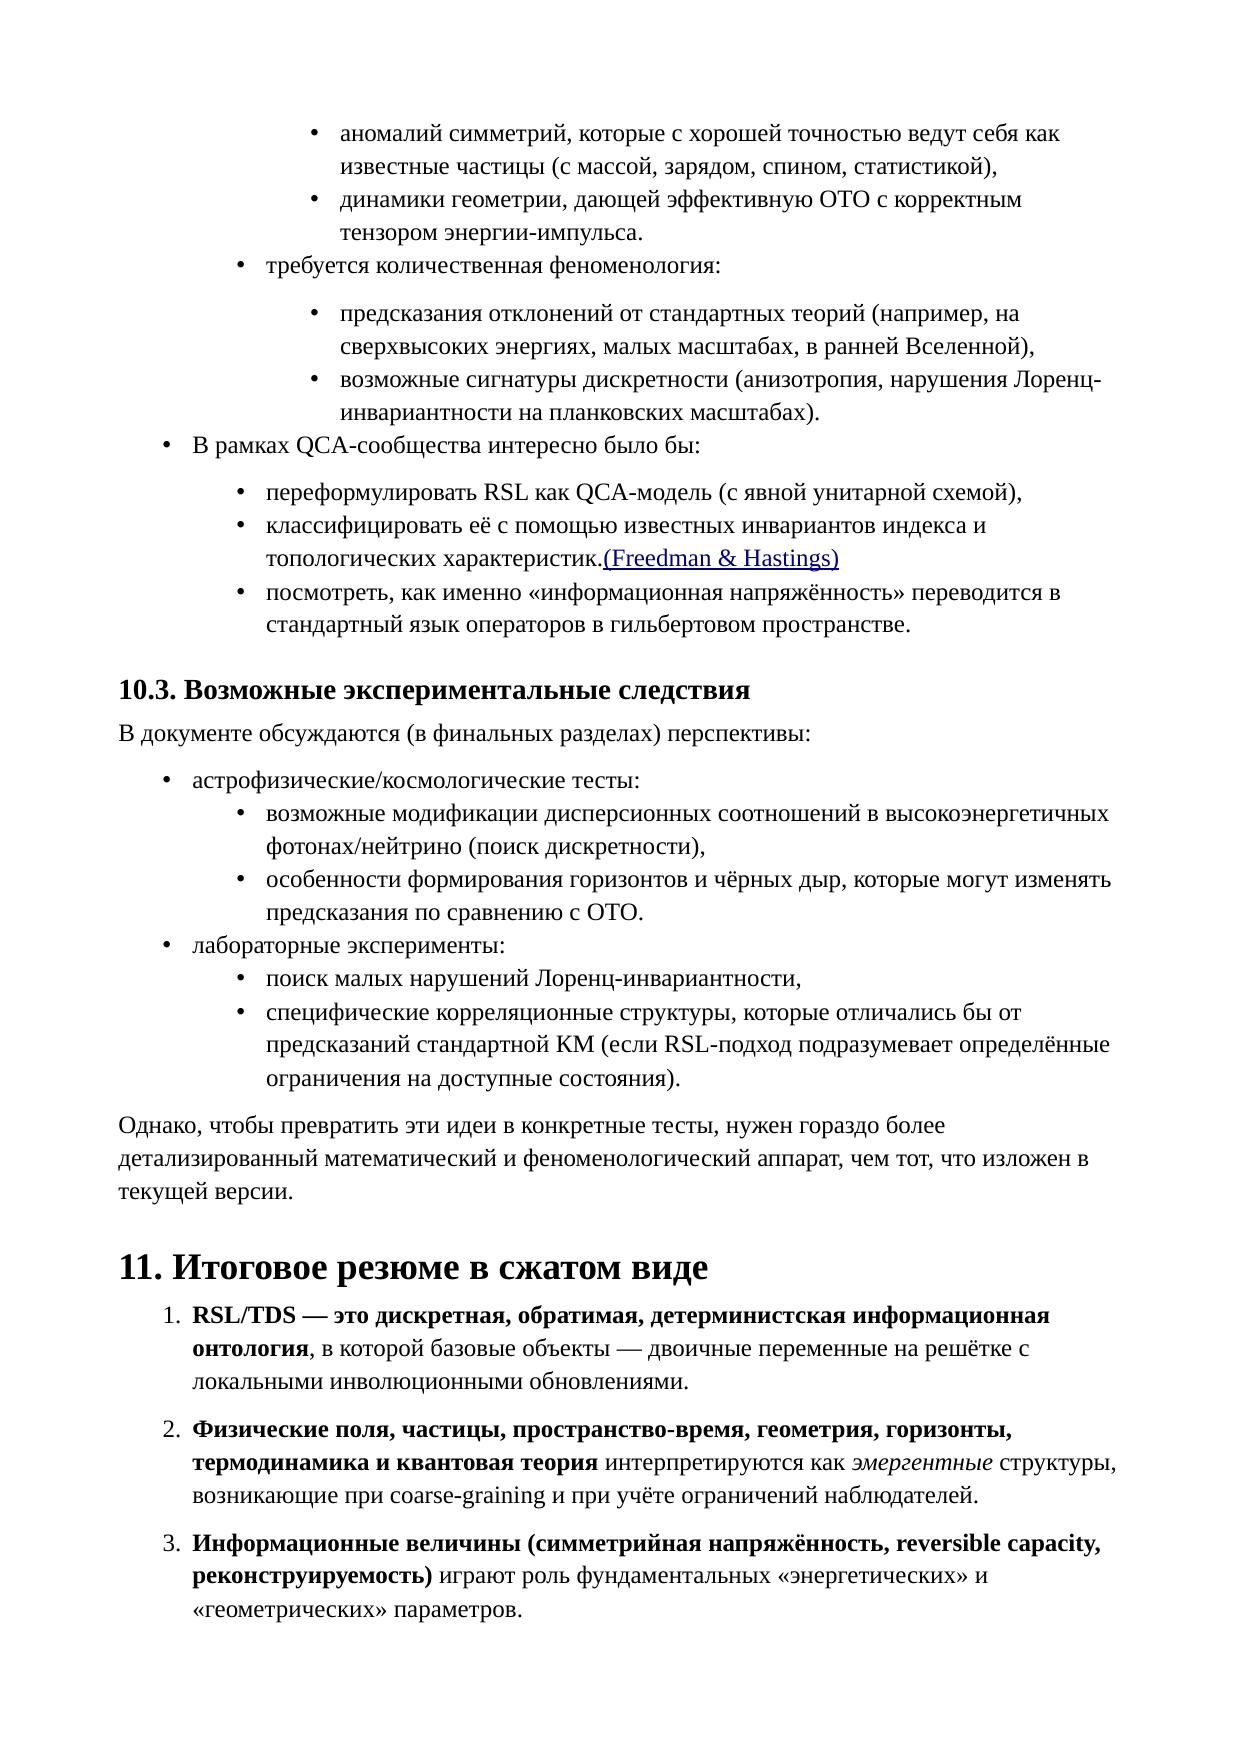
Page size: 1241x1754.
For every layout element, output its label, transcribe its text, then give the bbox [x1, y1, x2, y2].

list классифицировать её с помощью известных инвариантов индекса и топологических характеристик.(Freedman & Hastings) [236, 511, 1122, 572]
list RSL/TDS — это дискретная, обратимая, детерминистская информационная онтология, в которой базовые объекты — двоичные переменные на решётке с локальными инволюционными обновлениями. [162, 1300, 1122, 1395]
list возможные модификации дисперсионных соотношений в высокоэнергетичных фотонах/нейтрино (поиск дискретности), [236, 798, 1122, 860]
list аномалий симметрий, которые с хорошей точностью ведут себя как известные частицы (с массой, зарядом, спином, статистикой), [310, 118, 1122, 180]
list астрофизические/космологические тесты: [162, 765, 1122, 794]
text Однако, чтобы превратить эти идеи в конкретные тесты, нужен гораздо более детализированный математический и феноменологический аппарат, чем тот, что изложен в текущей версии. [118, 1110, 1122, 1205]
list Физические поля, частицы, пространство-время, геометрия, горизонты, термодинамика и квантовая теория интерпретируются как эмергентные структуры, возникающие при coarse-graining и при учёте ограничений наблюдателей. [162, 1414, 1122, 1509]
list переформулировать RSL как QCA-модель (с явной унитарной схемой), [236, 477, 1122, 506]
text В документе обсуждаются (в финальных разделах) перспективы: [118, 718, 1122, 747]
list Информационные величины (симметрийная напряжённость, reversible capacity, реконструируемость) играют роль фундаментальных «энергетических» и «геометрических» параметров. [162, 1528, 1122, 1622]
list динамики геометрии, дающей эффективную ОТО с корректным тензором энергии-импульса. [310, 184, 1122, 246]
list поиск малых нарушений Лоренц-инвариантности, [236, 963, 1122, 992]
list требуется количественная феноменология: [236, 250, 1122, 279]
list особенности формирования горизонтов и чёрных дыр, которые могут изменять предсказания по сравнению с ОТО. [236, 864, 1122, 926]
list лабораторные эксперименты: [162, 931, 1122, 959]
list посмотреть, как именно «информационная напряжённость» переводится в стандартный язык операторов в гильбертовом пространстве. [236, 577, 1122, 638]
subtitle 10.3. Возможные экспериментальные следствия [118, 672, 1122, 705]
list предсказания отклонений от стандартных теорий (например, на сверхвысоких энергиях, малых масштабах, в ранней Вселенной), [310, 298, 1122, 359]
list специфические корреляционные структуры, которые отличались бы от предсказаний стандартной КМ (если RSL-подход подразумевает определённые ограничения на доступные состояния). [236, 997, 1122, 1091]
subtitle 11. Итоговое резюме в сжатом виде [118, 1245, 1122, 1288]
list В рамках QCA-сообщества интересно было бы: [162, 430, 1122, 459]
list возможные сигнатуры дискретности (анизотропия, нарушения Лоренц-инвариантности на планковских масштабах). [310, 364, 1122, 426]
